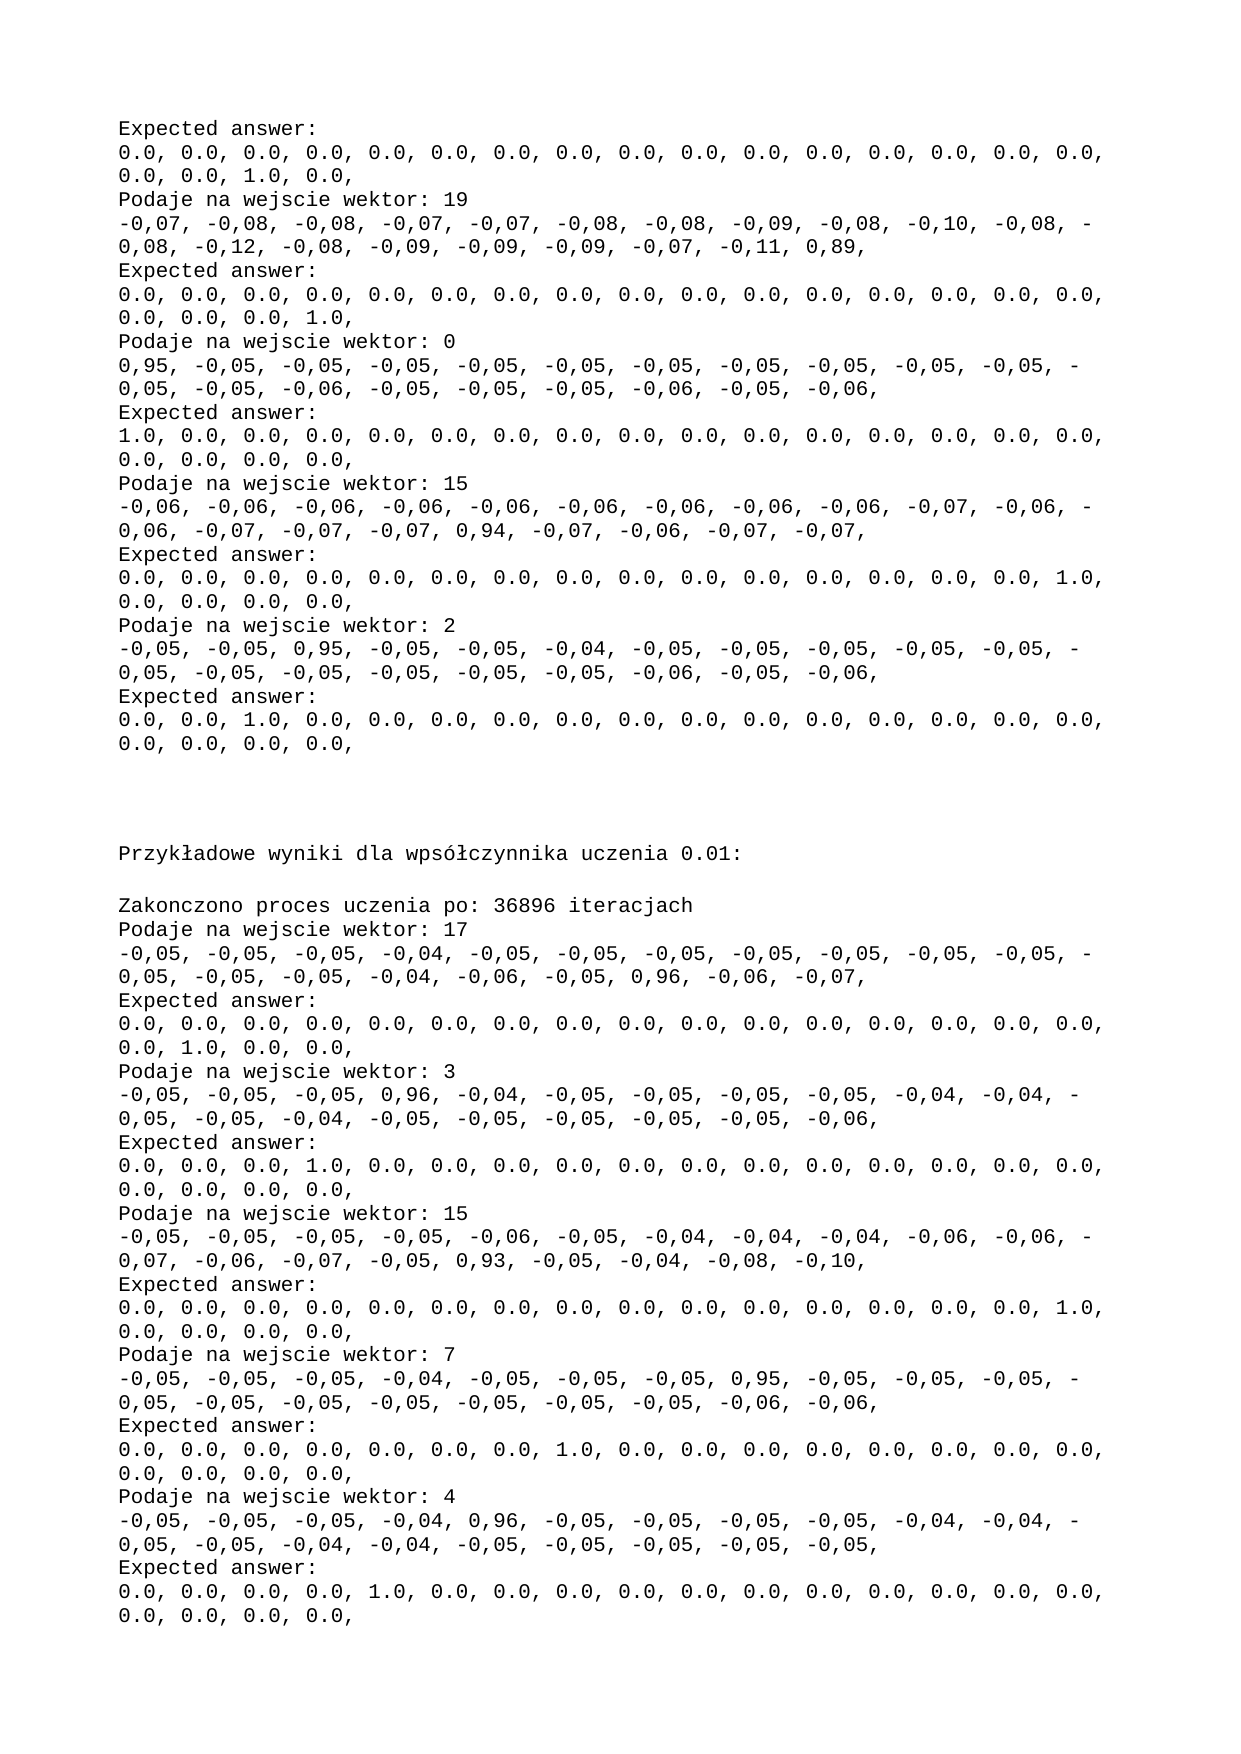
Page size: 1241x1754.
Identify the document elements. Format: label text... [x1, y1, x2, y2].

text Expected answer: [118, 990, 1122, 1013]
text -0,06, -0,06, -0,06, -0,06, -0,06, -0,06, -0,06, -0,06, -0,06, -0,07, -0,06, -0,06, -0,07, -0,07, -0,07, 0,94, -0,07, -0,06, -0,07, -0,07, [118, 496, 1122, 544]
text Podaje na wejscie wektor: 2 [118, 615, 1122, 638]
text Podaje na wejscie wektor: 15 [118, 473, 1122, 496]
text -0,05, -0,05, -0,05, -0,04, -0,05, -0,05, -0,05, -0,05, -0,05, -0,05, -0,05, -0,05, -0,05, -0,05, -0,04, -0,06, -0,05, 0,96, -0,06, -0,07, [118, 942, 1122, 990]
text 0.0, 0.0, 0.0, 1.0, 0.0, 0.0, 0.0, 0.0, 0.0, 0.0, 0.0, 0.0, 0.0, 0.0, 0.0, 0.0, 0.0, 0.0, 0.0, 0.0, [118, 1155, 1122, 1203]
text Podaje na wejscie wektor: 15 [118, 1203, 1122, 1226]
text -0,05, -0,05, 0,95, -0,05, -0,05, -0,04, -0,05, -0,05, -0,05, -0,05, -0,05, -0,05, -0,05, -0,05, -0,05, -0,05, -0,05, -0,06, -0,05, -0,06, [118, 638, 1122, 686]
text Zakonczono proces uczenia po: 36896 iteracjach [118, 895, 1122, 919]
text Expected answer: [118, 1557, 1122, 1581]
text 0,95, -0,05, -0,05, -0,05, -0,05, -0,05, -0,05, -0,05, -0,05, -0,05, -0,05, -0,05, -0,05, -0,06, -0,05, -0,05, -0,05, -0,06, -0,05, -0,06, [118, 354, 1122, 402]
text 0.0, 0.0, 0.0, 0.0, 0.0, 0.0, 0.0, 1.0, 0.0, 0.0, 0.0, 0.0, 0.0, 0.0, 0.0, 0.0, 0.0, 0.0, 0.0, 0.0, [118, 1439, 1122, 1486]
text Podaje na wejscie wektor: 3 [118, 1061, 1122, 1084]
text Expected answer: [118, 260, 1122, 284]
text Podaje na wejscie wektor: 0 [118, 331, 1122, 354]
text -0,05, -0,05, -0,05, -0,05, -0,06, -0,05, -0,04, -0,04, -0,04, -0,06, -0,06, -0,07, -0,06, -0,07, -0,05, 0,93, -0,05, -0,04, -0,08, -0,10, [118, 1226, 1122, 1273]
text -0,05, -0,05, -0,05, -0,04, -0,05, -0,05, -0,05, 0,95, -0,05, -0,05, -0,05, -0,05, -0,05, -0,05, -0,05, -0,05, -0,05, -0,05, -0,06, -0,06, [118, 1368, 1122, 1415]
text 0.0, 0.0, 0.0, 0.0, 0.0, 0.0, 0.0, 0.0, 0.0, 0.0, 0.0, 0.0, 0.0, 0.0, 0.0, 0.0, 0.0, 1.0, 0.0, 0.0, [118, 1013, 1122, 1061]
text Expected answer: [118, 402, 1122, 426]
text Expected answer: [118, 118, 1122, 142]
text Expected answer: [118, 1273, 1122, 1297]
text 0.0, 0.0, 1.0, 0.0, 0.0, 0.0, 0.0, 0.0, 0.0, 0.0, 0.0, 0.0, 0.0, 0.0, 0.0, 0.0, 0.0, 0.0, 0.0, 0.0, [118, 709, 1122, 757]
text 1.0, 0.0, 0.0, 0.0, 0.0, 0.0, 0.0, 0.0, 0.0, 0.0, 0.0, 0.0, 0.0, 0.0, 0.0, 0.0, 0.0, 0.0, 0.0, 0.0, [118, 426, 1122, 473]
text 0.0, 0.0, 0.0, 0.0, 0.0, 0.0, 0.0, 0.0, 0.0, 0.0, 0.0, 0.0, 0.0, 0.0, 0.0, 1.0, 0.0, 0.0, 0.0, 0.0, [118, 567, 1122, 615]
text Podaje na wejscie wektor: 7 [118, 1344, 1122, 1368]
text 0.0, 0.0, 0.0, 0.0, 0.0, 0.0, 0.0, 0.0, 0.0, 0.0, 0.0, 0.0, 0.0, 0.0, 0.0, 0.0, 0.0, 0.0, 1.0, 0.0, [118, 142, 1122, 189]
text -0,05, -0,05, -0,05, -0,04, 0,96, -0,05, -0,05, -0,05, -0,05, -0,04, -0,04, -0,05, -0,05, -0,04, -0,04, -0,05, -0,05, -0,05, -0,05, -0,05, [118, 1510, 1122, 1557]
text Przykładowe wyniki dla wpsółczynnika uczenia 0.01: [118, 843, 1122, 866]
text Expected answer: [118, 1132, 1122, 1155]
text -0,07, -0,08, -0,08, -0,07, -0,07, -0,08, -0,08, -0,09, -0,08, -0,10, -0,08, -0,08, -0,12, -0,08, -0,09, -0,09, -0,09, -0,07, -0,11, 0,89, [118, 213, 1122, 260]
text -0,05, -0,05, -0,05, 0,96, -0,04, -0,05, -0,05, -0,05, -0,05, -0,04, -0,04, -0,05, -0,05, -0,04, -0,05, -0,05, -0,05, -0,05, -0,05, -0,06, [118, 1084, 1122, 1132]
text 0.0, 0.0, 0.0, 0.0, 1.0, 0.0, 0.0, 0.0, 0.0, 0.0, 0.0, 0.0, 0.0, 0.0, 0.0, 0.0, 0.0, 0.0, 0.0, 0.0, [118, 1581, 1122, 1628]
text Podaje na wejscie wektor: 4 [118, 1486, 1122, 1510]
text Podaje na wejscie wektor: 19 [118, 189, 1122, 213]
text 0.0, 0.0, 0.0, 0.0, 0.0, 0.0, 0.0, 0.0, 0.0, 0.0, 0.0, 0.0, 0.0, 0.0, 0.0, 1.0, 0.0, 0.0, 0.0, 0.0, [118, 1297, 1122, 1344]
text Expected answer: [118, 544, 1122, 567]
text Expected answer: [118, 686, 1122, 709]
text 0.0, 0.0, 0.0, 0.0, 0.0, 0.0, 0.0, 0.0, 0.0, 0.0, 0.0, 0.0, 0.0, 0.0, 0.0, 0.0, 0.0, 0.0, 0.0, 1.0, [118, 284, 1122, 331]
text Podaje na wejscie wektor: 17 [118, 919, 1122, 942]
text Expected answer: [118, 1415, 1122, 1439]
